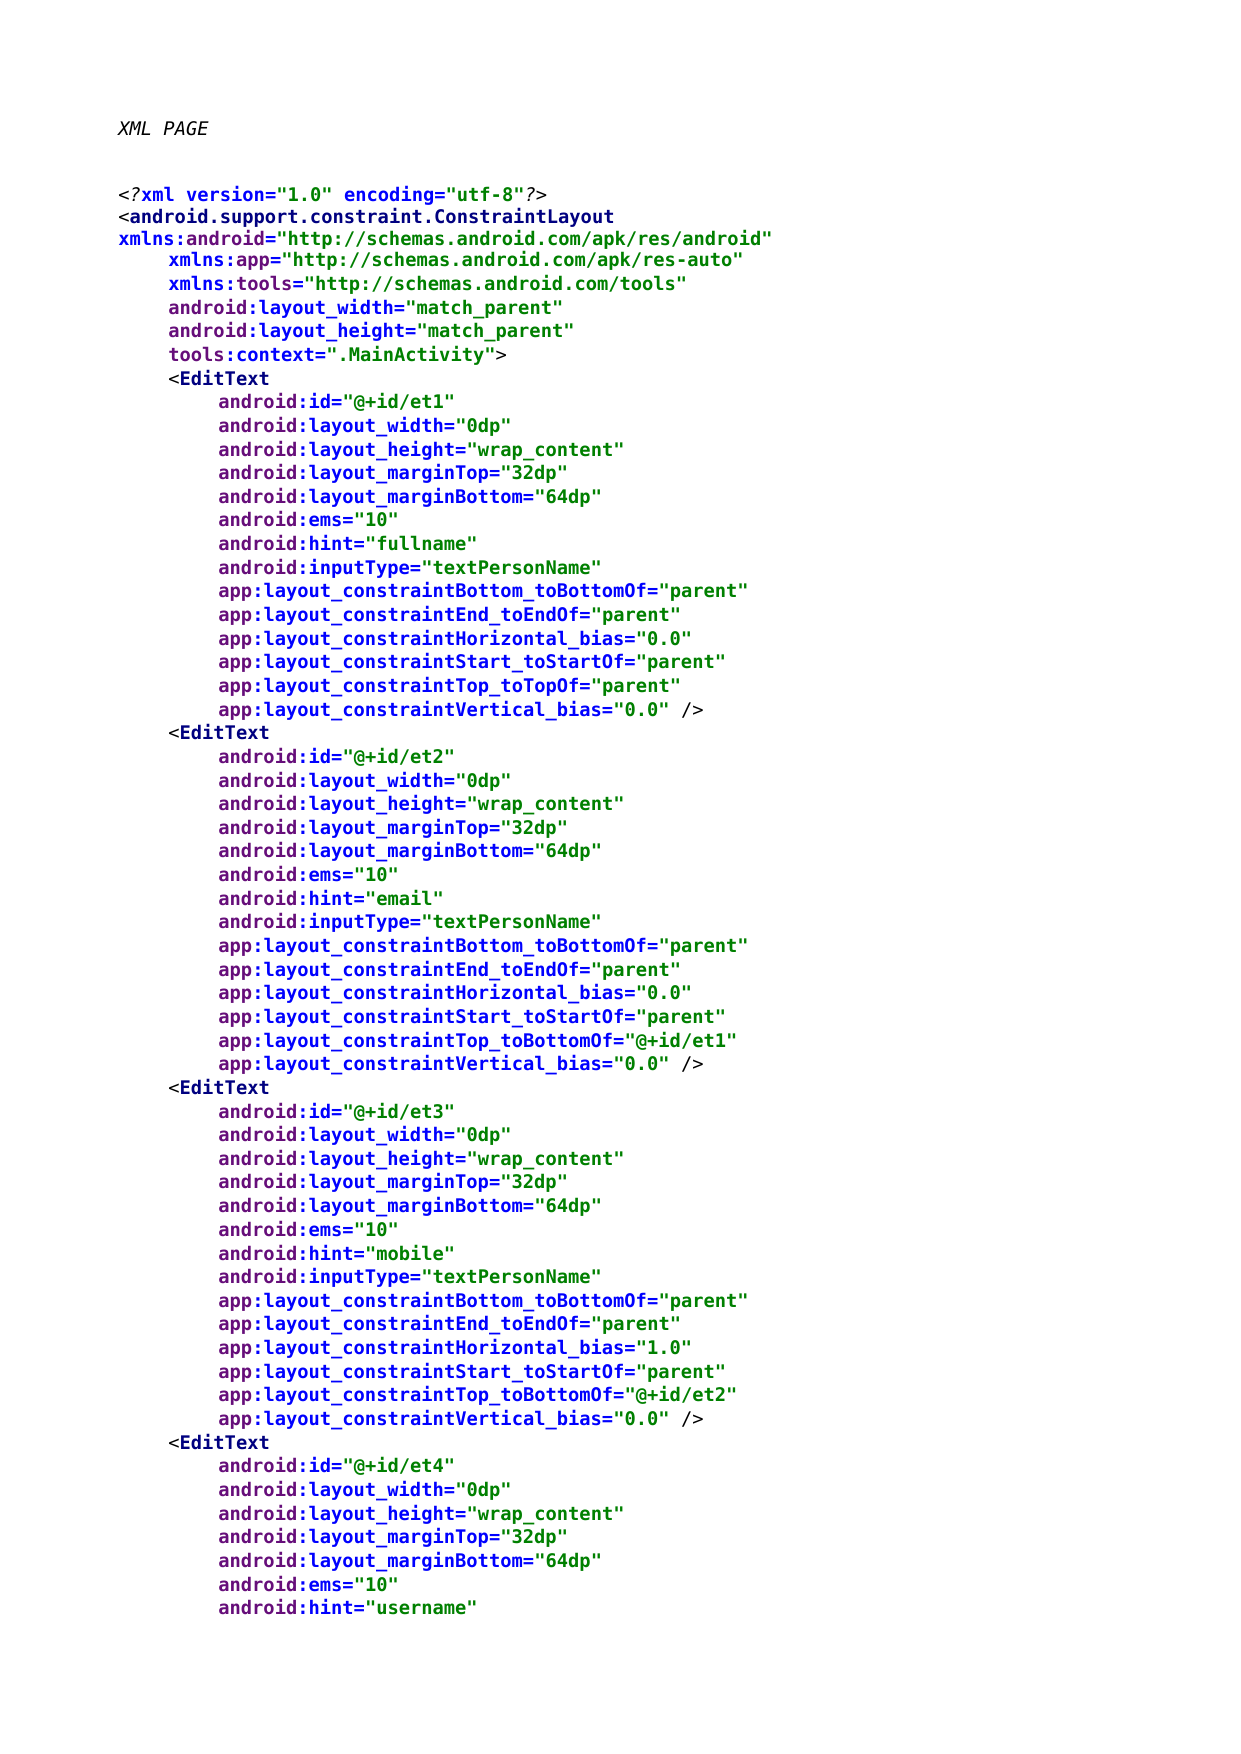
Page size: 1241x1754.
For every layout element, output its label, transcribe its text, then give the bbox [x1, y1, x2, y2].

text android:layout_width="0dp" [118, 769, 1122, 793]
text android:layout_marginTop="32dp" [118, 1526, 1122, 1550]
text android:layout_marginBottom="64dp" [118, 1550, 1122, 1573]
text app:layout_constraintVertical_bias="0.0" /> [118, 699, 1122, 722]
text android:inputType="textPersonName" [118, 557, 1122, 580]
text app:layout_constraintStart_toStartOf="parent" [118, 1006, 1122, 1030]
text android:layout_height="wrap_content" [118, 793, 1122, 817]
text app:layout_constraintBottom_toBottomOf="parent" [118, 1290, 1122, 1313]
text android:id="@+id/et3" [118, 1101, 1122, 1124]
text android:layout_width="match_parent" [118, 297, 1122, 320]
text android:ems="10" [118, 509, 1122, 533]
text android:ems="10" [118, 864, 1122, 888]
text xmlns:tools="http://schemas.android.com/tools" [118, 273, 1122, 297]
text app:layout_constraintHorizontal_bias="0.0" [118, 628, 1122, 651]
text android:layout_height="match_parent" [118, 320, 1122, 344]
text app:layout_constraintStart_toStartOf="parent" [118, 651, 1122, 675]
text android:id="@+id/et1" [118, 391, 1122, 415]
text android:hint="username" [118, 1597, 1122, 1621]
text android:id="@+id/et4" [118, 1455, 1122, 1479]
text app:layout_constraintTop_toTopOf="parent" [118, 675, 1122, 699]
text android:ems="10" [118, 1573, 1122, 1597]
text app:layout_constraintHorizontal_bias="0.0" [118, 982, 1122, 1006]
text <EditText [118, 1432, 1122, 1455]
text XML PAGE [118, 118, 1122, 140]
text app:layout_constraintTop_toBottomOf="@+id/et1" [118, 1030, 1122, 1053]
text app:layout_constraintVertical_bias="0.0" /> [118, 1053, 1122, 1077]
text app:layout_constraintEnd_toEndOf="parent" [118, 1313, 1122, 1337]
text android:layout_height="wrap_content" [118, 1148, 1122, 1172]
text xmlns:app="http://schemas.android.com/apk/res-auto" [118, 249, 1122, 273]
text android:layout_marginTop="32dp" [118, 1172, 1122, 1195]
text android:layout_width="0dp" [118, 1479, 1122, 1503]
text android:id="@+id/et2" [118, 746, 1122, 769]
text <EditText [118, 1077, 1122, 1101]
text app:layout_constraintVertical_bias="0.0" /> [118, 1408, 1122, 1432]
text android:inputType="textPersonName" [118, 911, 1122, 935]
text <EditText [118, 368, 1122, 391]
text tools:context=".MainActivity"> [118, 344, 1122, 368]
text app:layout_constraintEnd_toEndOf="parent" [118, 604, 1122, 628]
text <?xml version="1.0" encoding="utf-8"?> [118, 184, 1122, 206]
text android:layout_width="0dp" [118, 1124, 1122, 1148]
text android:layout_marginBottom="64dp" [118, 1195, 1122, 1219]
text app:layout_constraintHorizontal_bias="1.0" [118, 1337, 1122, 1361]
text app:layout_constraintStart_toStartOf="parent" [118, 1361, 1122, 1384]
text android:layout_marginBottom="64dp" [118, 486, 1122, 509]
text app:layout_constraintTop_toBottomOf="@+id/et2" [118, 1384, 1122, 1408]
text android:hint="fullname" [118, 533, 1122, 557]
text android:hint="mobile" [118, 1242, 1122, 1266]
text app:layout_constraintEnd_toEndOf="parent" [118, 959, 1122, 982]
text android:layout_marginTop="32dp" [118, 462, 1122, 486]
text android:layout_height="wrap_content" [118, 1503, 1122, 1526]
text <EditText [118, 722, 1122, 746]
text android:hint="email" [118, 888, 1122, 911]
text <android.support.constraint.ConstraintLayout xmlns:android="http://schemas.android.com/apk/res/android" [118, 206, 1122, 249]
text android:layout_width="0dp" [118, 415, 1122, 438]
text android:layout_marginTop="32dp" [118, 817, 1122, 841]
text app:layout_constraintBottom_toBottomOf="parent" [118, 580, 1122, 604]
text android:layout_marginBottom="64dp" [118, 841, 1122, 864]
text app:layout_constraintBottom_toBottomOf="parent" [118, 935, 1122, 959]
text android:ems="10" [118, 1219, 1122, 1242]
text android:inputType="textPersonName" [118, 1266, 1122, 1290]
text android:layout_height="wrap_content" [118, 438, 1122, 462]
